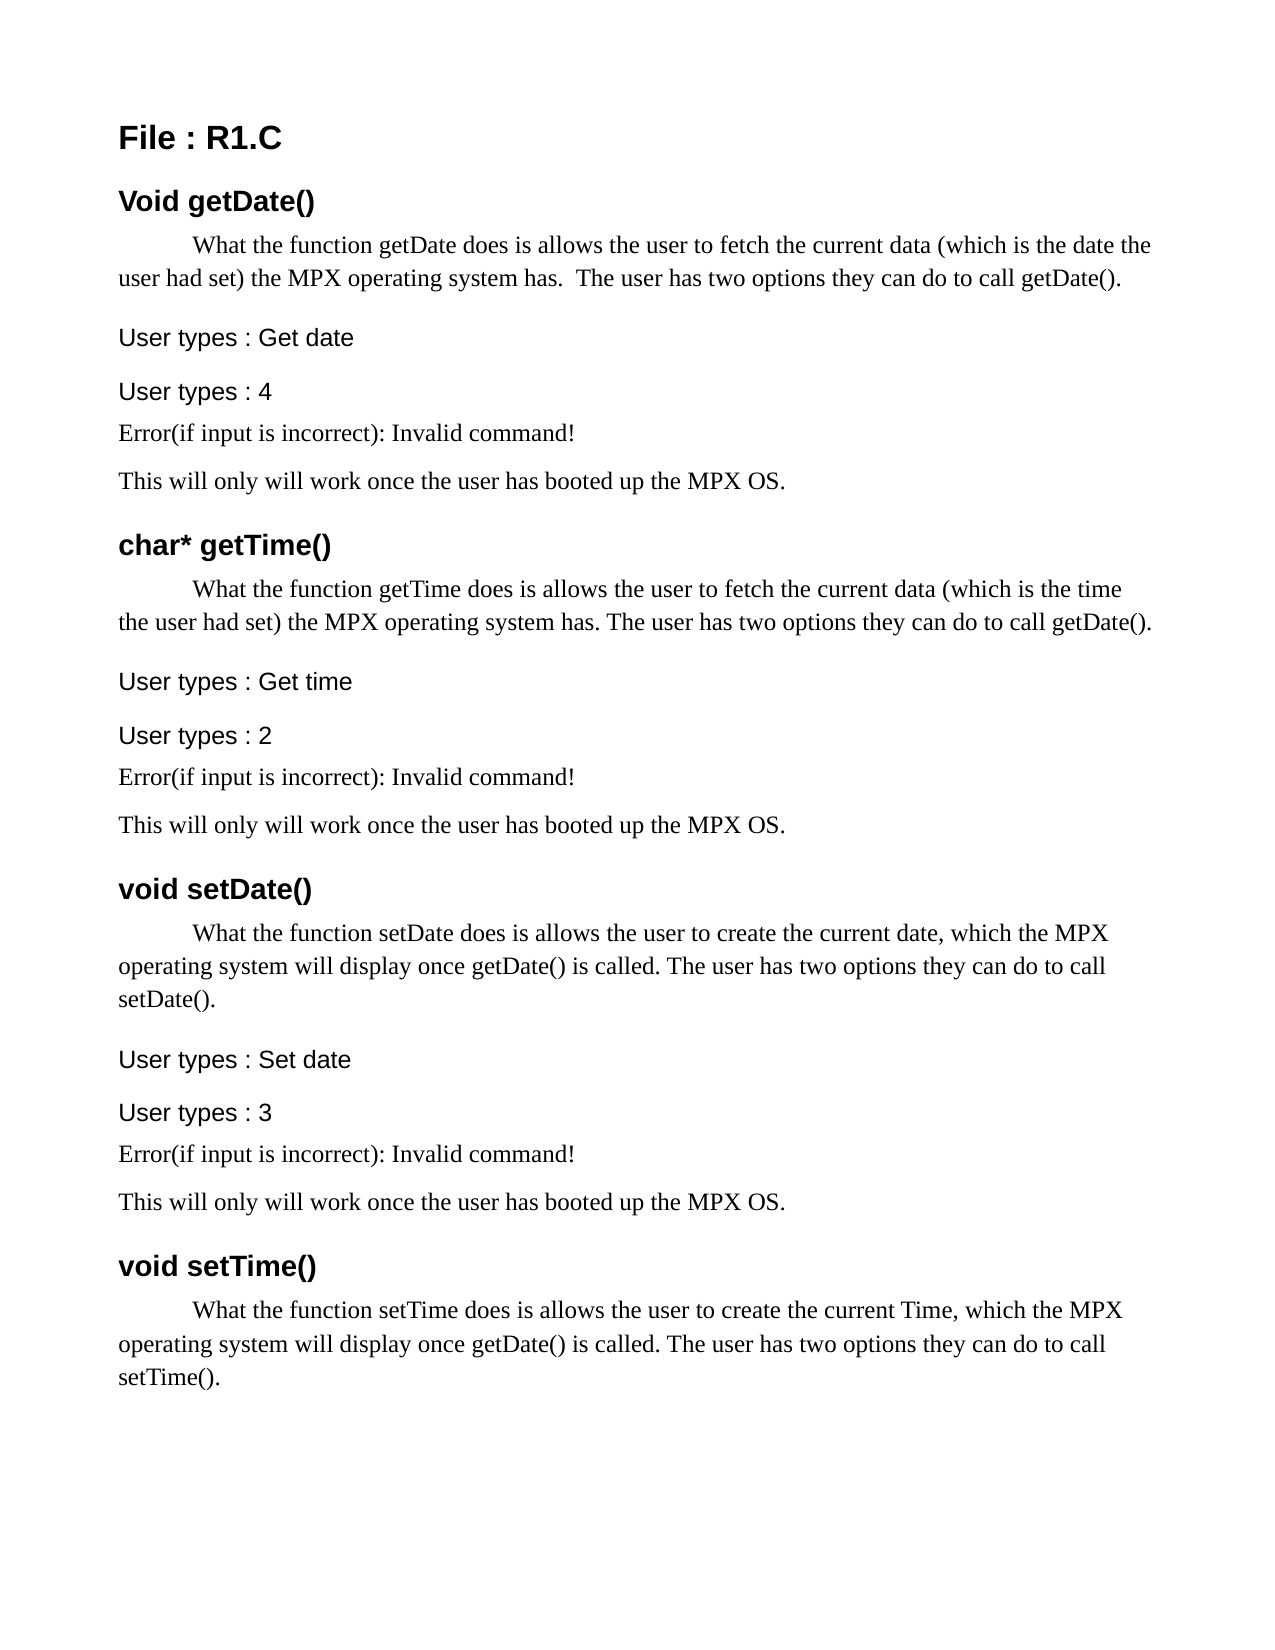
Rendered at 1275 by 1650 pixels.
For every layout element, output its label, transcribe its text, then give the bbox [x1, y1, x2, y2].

subtitle User types : Get time [118, 667, 1157, 696]
subtitle File : R1.C [118, 118, 1157, 157]
subtitle User types : 2 [118, 721, 1157, 750]
text Error(if input is incorrect): Invalid command! [118, 762, 1157, 791]
text What the function setTime does is allows the user to create the current Time, which the MPX operating system will display once getDate() is called. The user has two options they can do to call setTime(). [118, 1296, 1157, 1390]
subtitle char* getTime() [118, 528, 1157, 562]
subtitle User types : 4 [118, 377, 1157, 406]
text Error(if input is incorrect): Invalid command! [118, 1139, 1157, 1168]
subtitle Void getDate() [118, 184, 1157, 218]
subtitle void setDate() [118, 872, 1157, 906]
text What the function getTime does is allows the user to fetch the current data (which is the time the user had set) the MPX operating system has. The user has two options they can do to call getDate(). [118, 574, 1157, 636]
text This will only will work once the user has booted up the MPX OS. [118, 810, 1157, 839]
subtitle void setTime() [118, 1249, 1157, 1283]
text This will only will work once the user has booted up the MPX OS. [118, 1187, 1157, 1216]
text What the function setDate does is allows the user to create the current date, which the MPX operating system will display once getDate() is called. The user has two options they can do to call setDate(). [118, 918, 1157, 1013]
text This will only will work once the user has booted up the MPX OS. [118, 466, 1157, 494]
text Error(if input is incorrect): Invalid command! [118, 418, 1157, 447]
subtitle User types : Get date [118, 323, 1157, 352]
subtitle User types : 3 [118, 1098, 1157, 1127]
subtitle User types : Set date [118, 1044, 1157, 1073]
text What the function getDate does is allows the user to fetch the current data (which is the date the user had set) the MPX operating system has. The user has two options they can do to call getDate(). [118, 230, 1157, 292]
